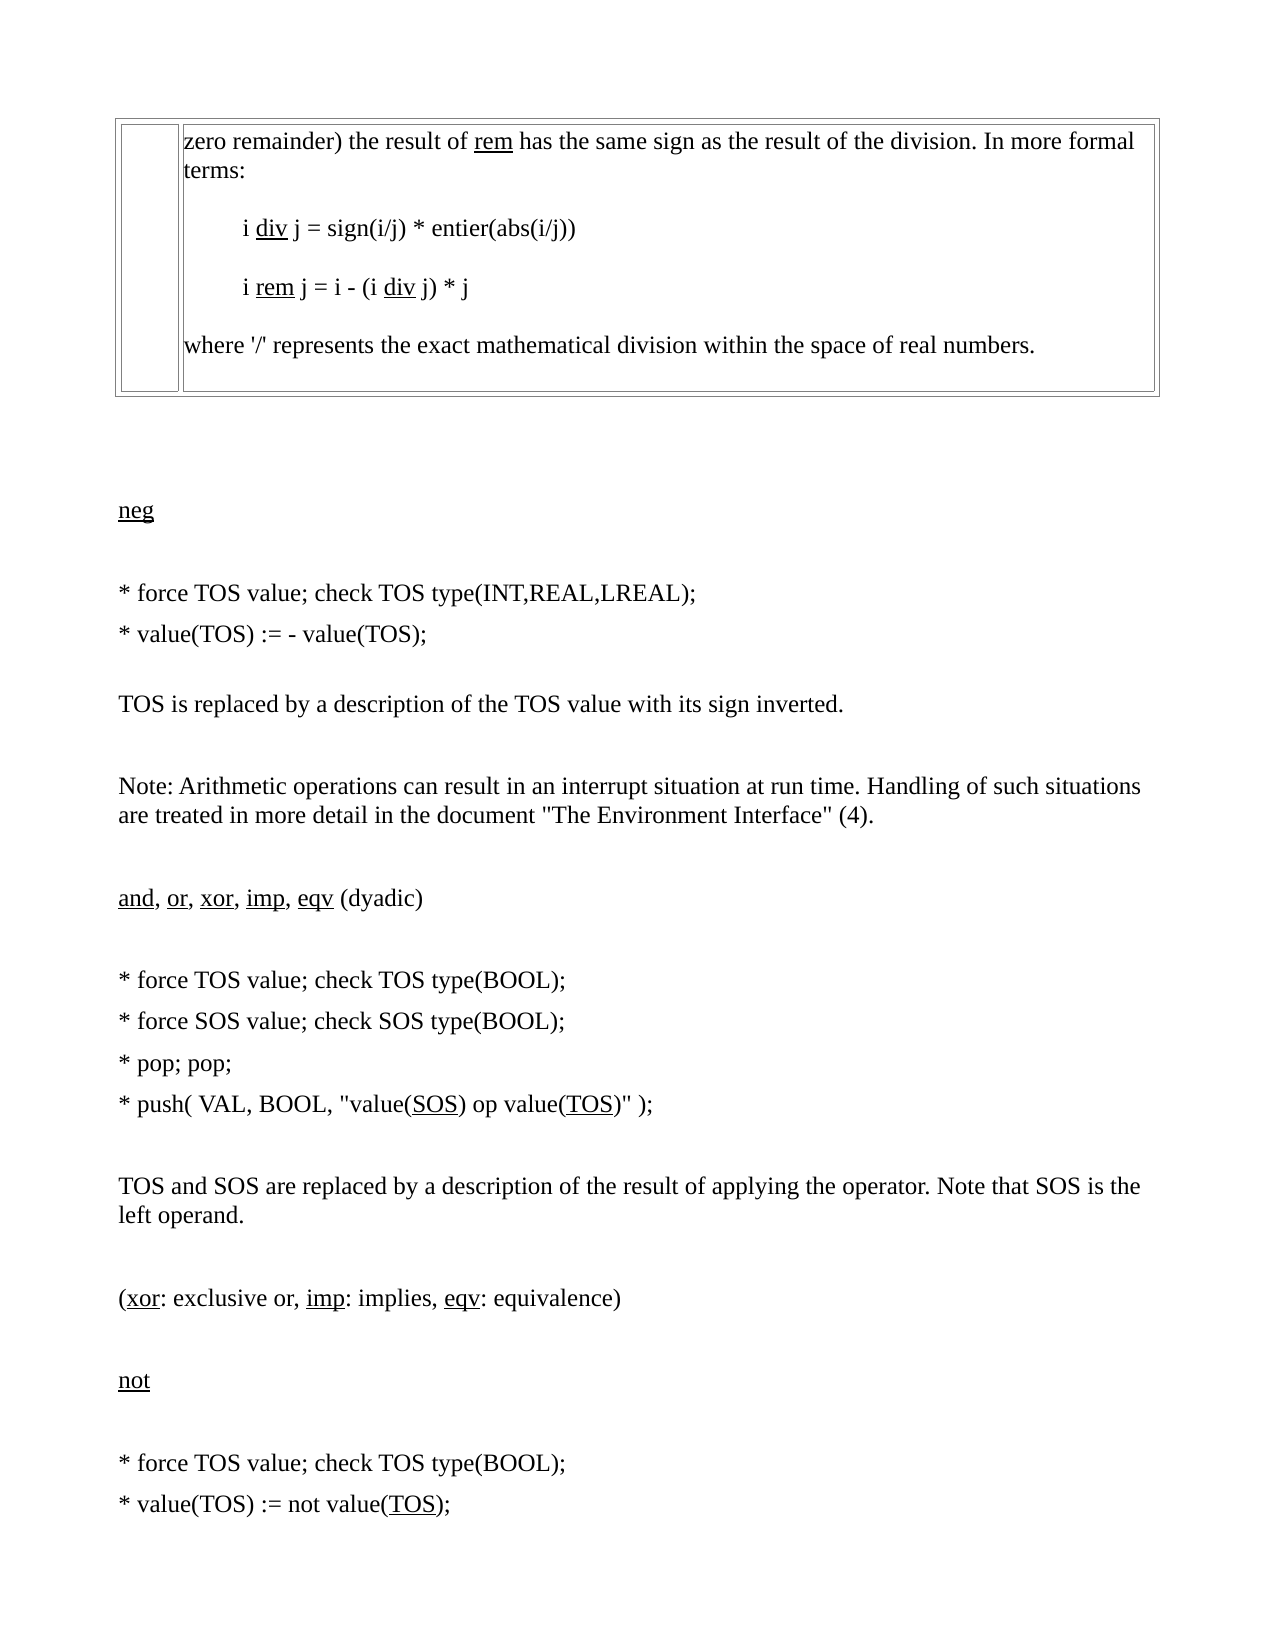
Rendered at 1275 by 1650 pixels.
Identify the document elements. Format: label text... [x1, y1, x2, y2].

text * force TOS value; check TOS type(BOOL); [118, 965, 1157, 994]
text * force SOS value; check SOS type(BOOL); [118, 1006, 1157, 1035]
text neg [118, 495, 1157, 524]
text (xor: exclusive or, imp: implies, eqv: equivalence) [118, 1283, 1157, 1311]
text Note: Arithmetic operations can result in an interrupt situation at run time. Handling of such situations are treated in more detail in the document "The Environment Interface" (4). [118, 771, 1157, 829]
table_cell [122, 125, 178, 391]
table_cell zero remainder) the result of rem has the same sign as the result of the division. In more formal terms: i div j = sign(i/j) * entier(abs(i/j)) i rem j = i - (i div j) * j where '/' represents the exact mathematical division within the space of real numbers. [180, 119, 1157, 391]
text and, or, xor, imp, eqv (dyadic) [118, 883, 1157, 911]
text * value(TOS) := not value(TOS); [118, 1489, 1157, 1518]
text TOS and SOS are replaced by a description of the result of applying the operator. Note that SOS is the left operand. [118, 1171, 1157, 1229]
text not [118, 1365, 1157, 1394]
text * value(TOS) := - value(TOS); [118, 619, 1157, 648]
text * force TOS value; check TOS type(INT,REAL,LREAL); [118, 578, 1157, 606]
text * push( VAL, BOOL, "value(SOS) op value(TOS)" ); [118, 1089, 1157, 1118]
text TOS is replaced by a description of the TOS value with its sign inverted. [118, 660, 1157, 718]
text * force TOS value; check TOS type(BOOL); [118, 1448, 1157, 1476]
table_cell [118, 119, 180, 391]
text * pop; pop; [118, 1048, 1157, 1076]
